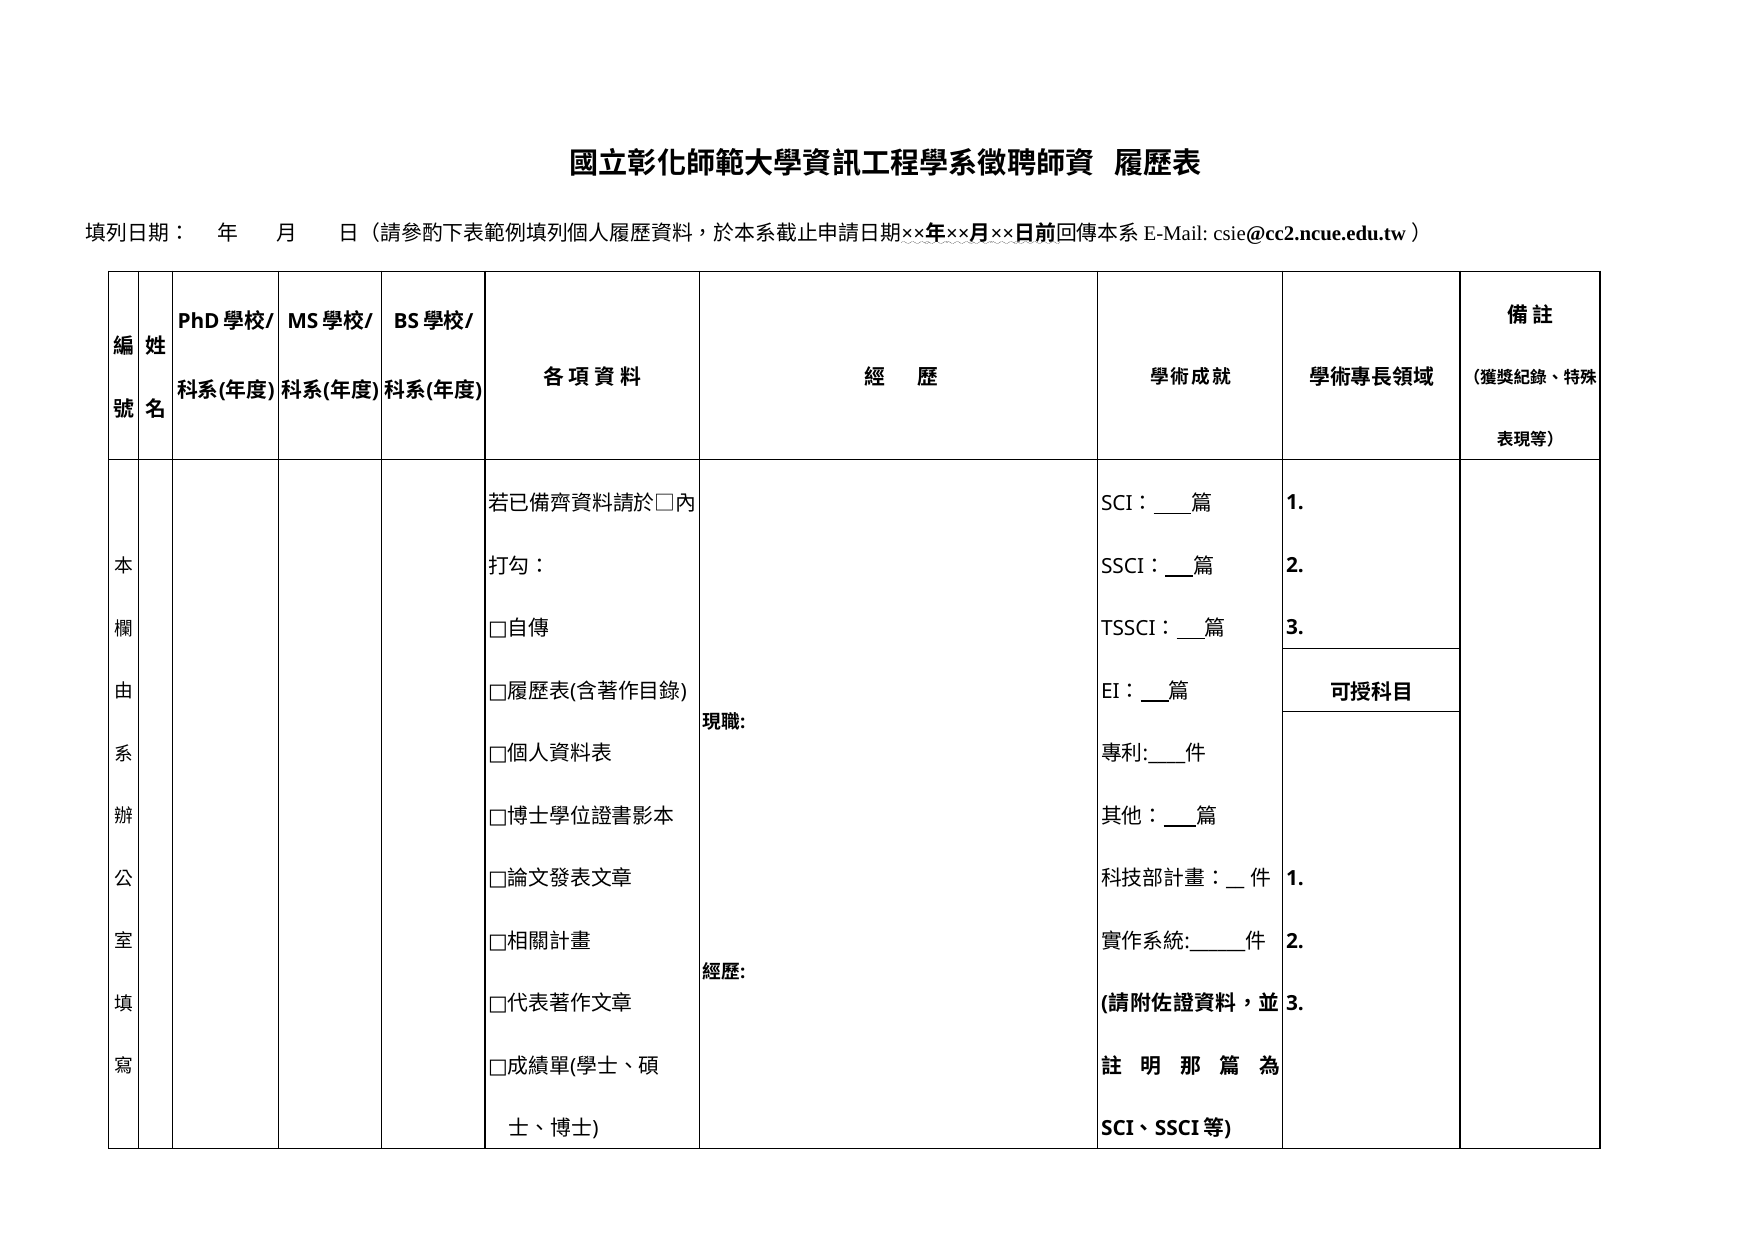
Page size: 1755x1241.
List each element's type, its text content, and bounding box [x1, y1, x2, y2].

table_cell [382, 460, 484, 1148]
table_cell [139, 460, 172, 1148]
text 填列日期： 年 月 日（請參酌下表範例填列個人履歷資料，於本系截止申請日期××年××月××日前回傳本系E-Mail: csie@cc2.ncue.edu.tw ） [86, 189, 1687, 252]
table_cell 本欄由系辦公室填寫 [109, 460, 138, 1148]
table_header PhD學校/ 科系(年度) [173, 272, 278, 459]
table_header 學術專長領域 [1283, 272, 1459, 459]
table_cell 1. 2. 3. [1283, 712, 1459, 1148]
table_header 備 註 （獲獎紀錄、特殊表現等） [1461, 272, 1599, 459]
text 國立彰化師範大學資訊工程學系徵聘師資 履歷表 [48, 119, 1723, 182]
table_cell [279, 460, 381, 1148]
table_header 經 歷 [700, 272, 1097, 459]
table_header MS學校/ 科系(年度) [279, 272, 381, 459]
table_header 姓 名 [139, 272, 172, 459]
table_cell SCI： 篇 SSCI： 篇 TSSCI： 篇 EI： 篇 專利:____件 其他： 篇 科技部計畫：__ 件 實作系統:______件 (請附佐證資料，並註明那篇為SCI、SSCI等) [1098, 460, 1282, 1148]
table_cell 可授科目 [1283, 649, 1459, 711]
table_header 各 項 資 料 [486, 272, 699, 459]
table_cell 現職: 經歷: [700, 460, 1097, 1148]
table_header 編 號 [109, 272, 138, 459]
table_cell [173, 460, 278, 1148]
table_header 學術成就 [1098, 272, 1282, 459]
table_cell [1461, 460, 1599, 1148]
table_cell 1. 2. 3. [1283, 460, 1459, 648]
table_header BS學校/ 科系(年度) [382, 272, 484, 459]
table_cell 若已備齊資料請於□內打勾： □自傳 □履歷表(含著作目錄) □個人資料表 □博士學位證書影本 □論文發表文章 □相關計畫 □代表著作文章 □成績單(學士、碩士、博士) [486, 460, 699, 1148]
